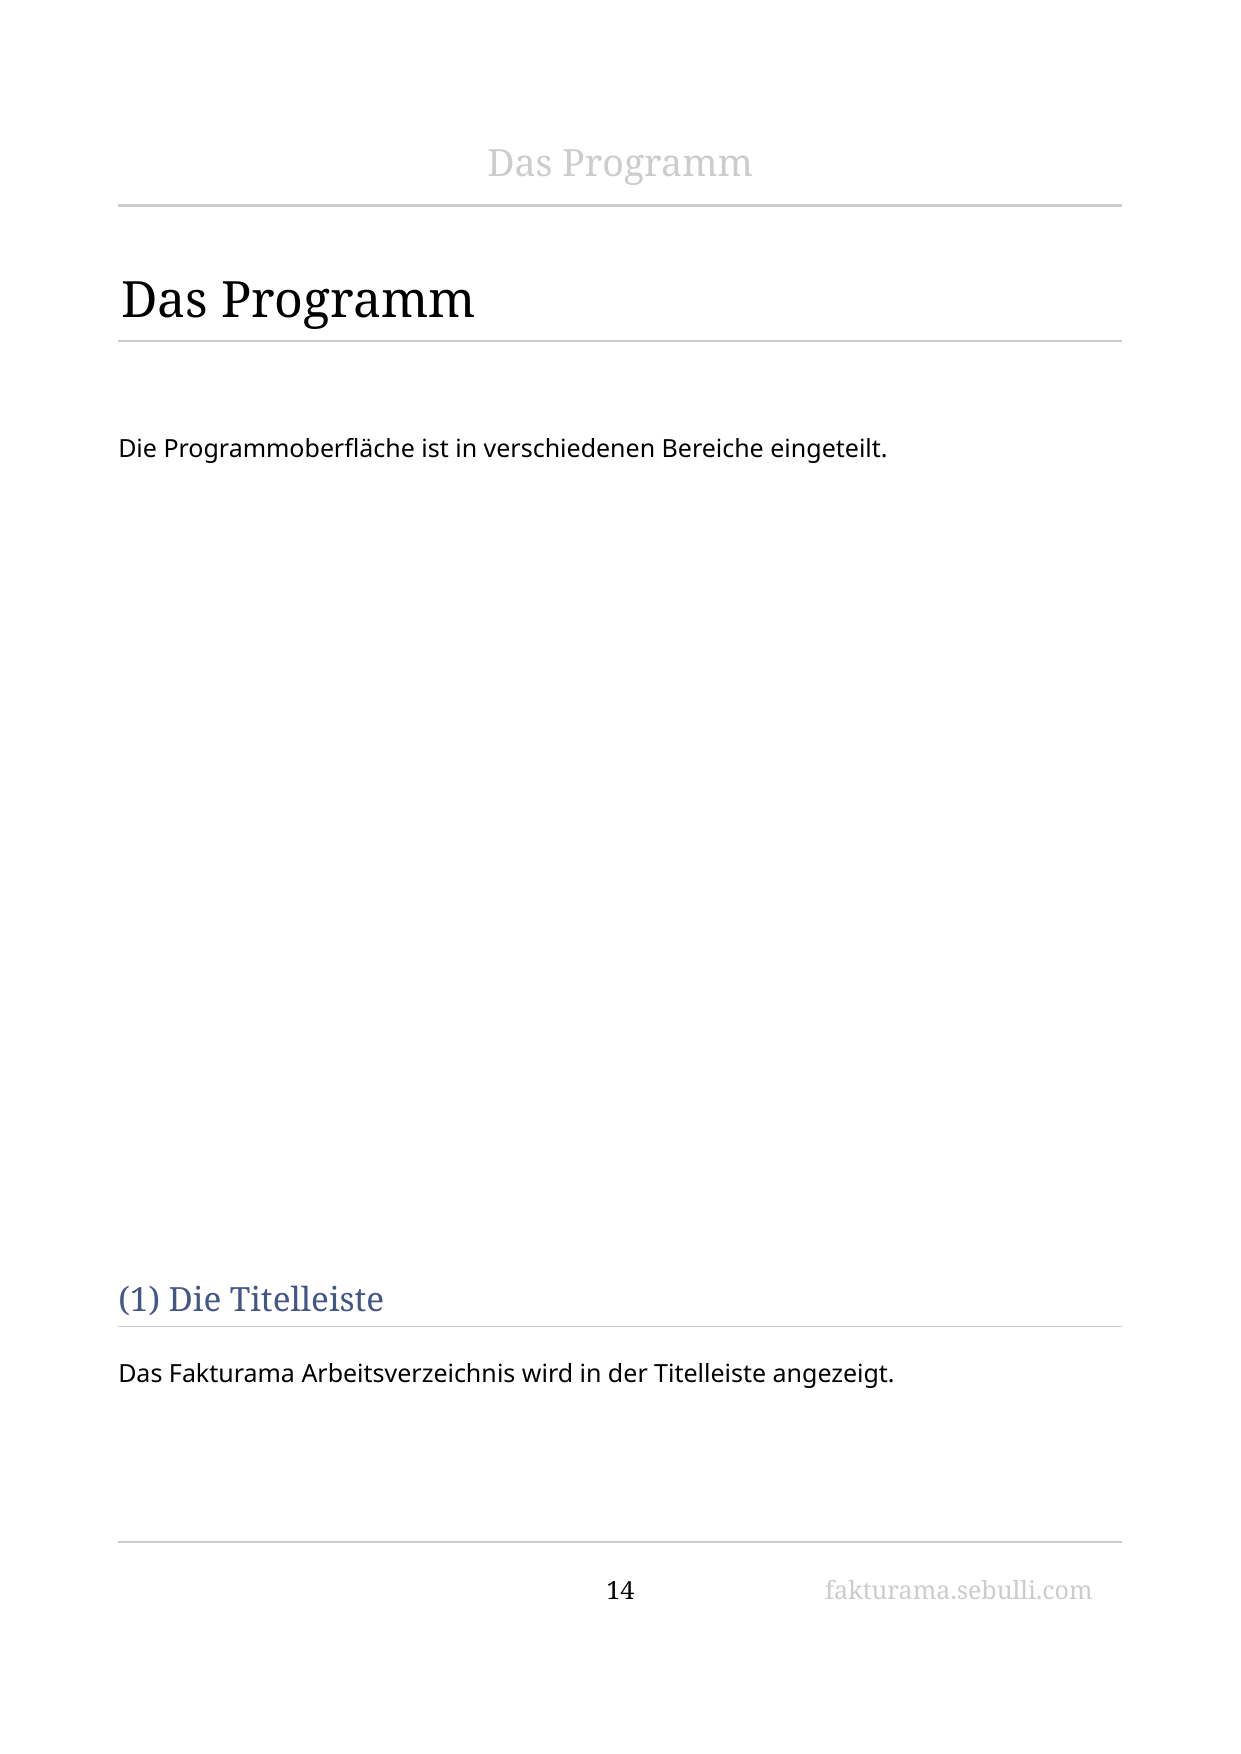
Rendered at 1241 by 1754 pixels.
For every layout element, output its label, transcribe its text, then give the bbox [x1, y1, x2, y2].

text Die Programmoberfläche ist in verschiedenen Bereiche eingeteilt. [118, 430, 1122, 464]
text Das Fakturama Arbeitsverzeichnis wird in der Titelleiste angezeigt. [118, 1355, 1122, 1389]
subtitle (1) Die Titelleiste [118, 1276, 1122, 1326]
subtitle Das Programm [118, 261, 1122, 340]
